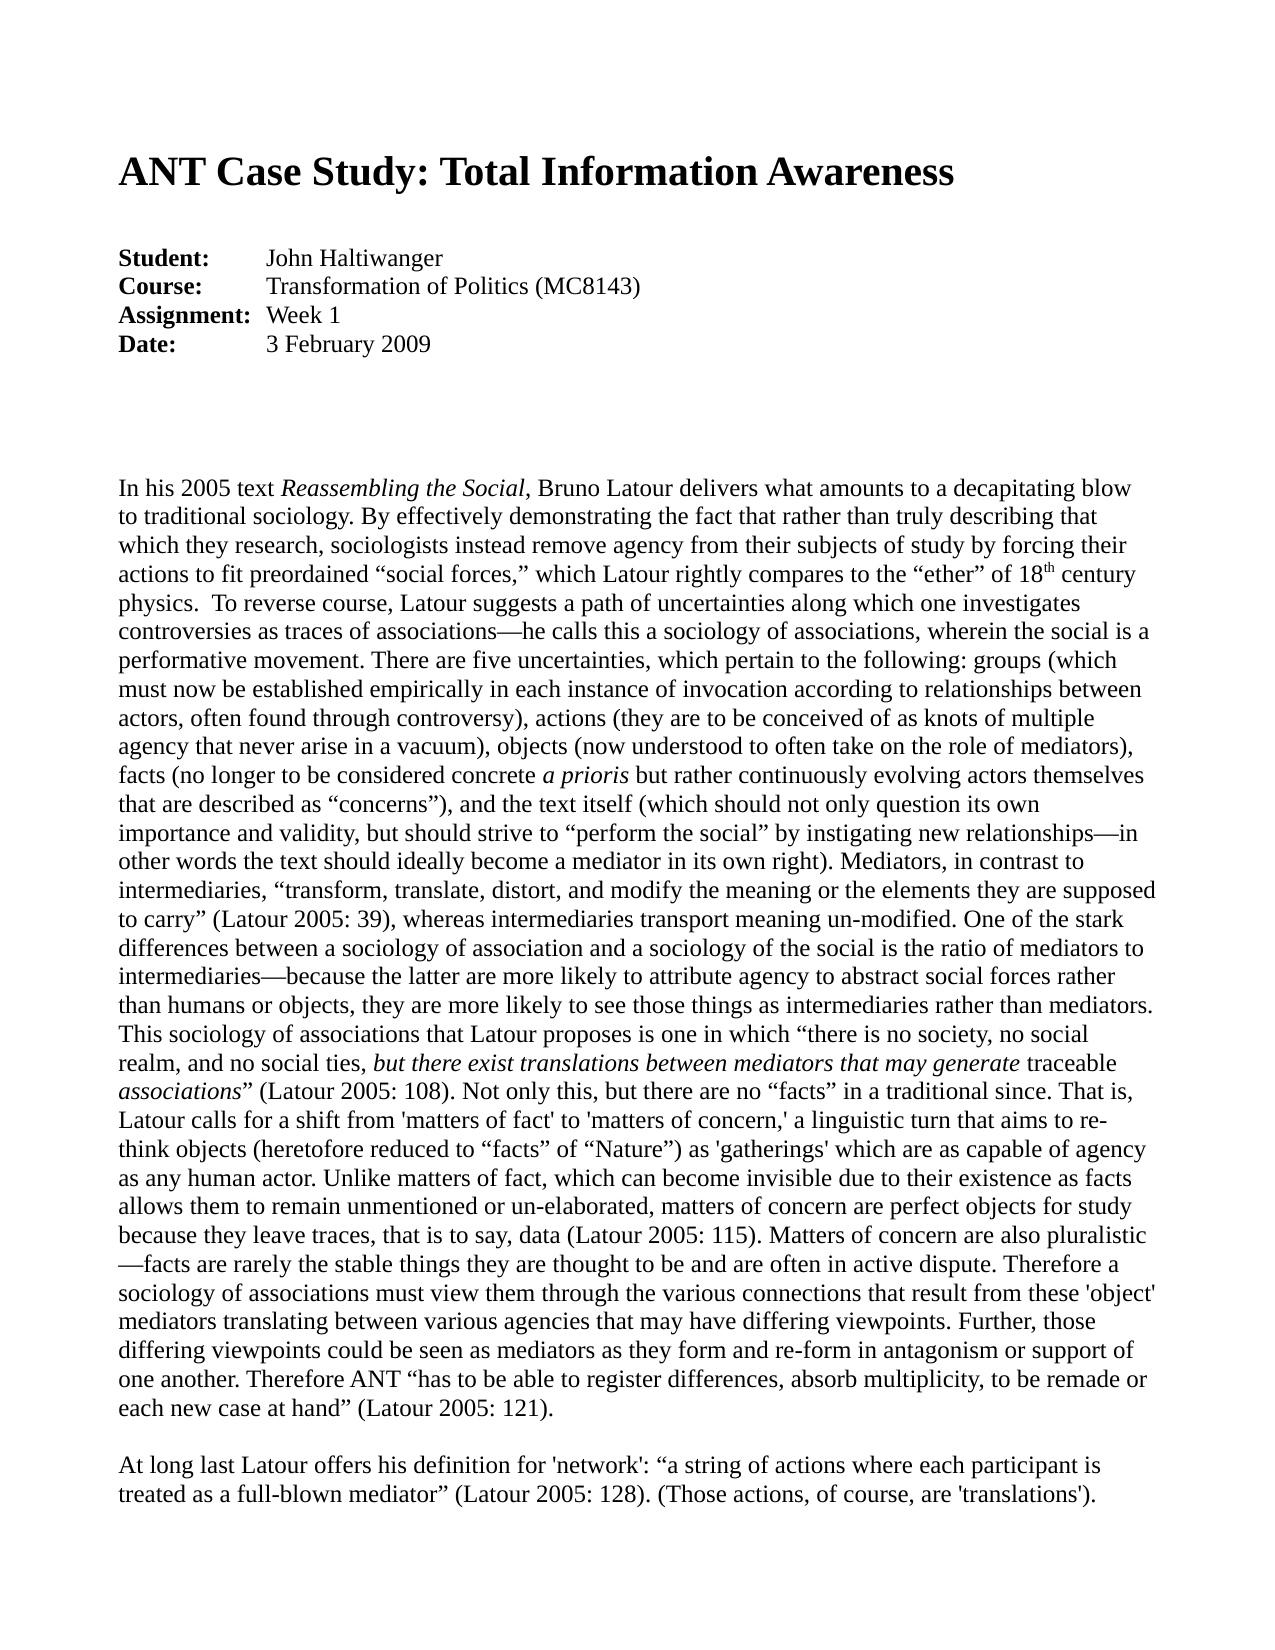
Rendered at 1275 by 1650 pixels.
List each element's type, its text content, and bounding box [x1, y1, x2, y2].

text Date: 3 February 2009 [118, 329, 1157, 358]
text At long last Latour offers his definition for 'network': “a string of actions where each participant is treated as a full-blown mediator” (Latour 2005: 128). (Those actions, of course, are 'translations'). [118, 1450, 1157, 1508]
text In his 2005 text Reassembling the Social, Bruno Latour delivers what amounts to a decapitating blow to traditional sociology. By effectively demonstrating the fact that rather than truly describing that which they research, sociologists instead remove agency from their subjects of study by forcing their actions to fit preordained “social forces,” which Latour rightly compares to the “ether” of 18th century physics. To reverse course, Latour suggests a path of uncertainties along which one investigates controversies as traces of associations—he calls this a sociology of associations, wherein the social is a performative movement. There are five uncertainties, which pertain to the following: groups (which must now be established empirically in each instance of invocation according to relationships between actors, often found through controversy), actions (they are to be conceived of as knots of multiple agency that never arise in a vacuum), objects (now understood to often take on the role of mediators), facts (no longer to be considered concrete a prioris but rather continuously evolving actors themselves that are described as “concerns”), and the text itself (which should not only question its own importance and validity, but should strive to “perform the social” by instigating new relationships—in other words the text should ideally become a mediator in its own right). Mediators, in contrast to intermediaries, “transform, translate, distort, and modify the meaning or the elements they are supposed to carry” (Latour 2005: 39), whereas intermediaries transport meaning un-modified. One of the stark differences between a sociology of association and a sociology of the social is the ratio of mediators to intermediaries—because the latter are more likely to attribute agency to abstract social forces rather than humans or objects, they are more likely to see those things as intermediaries rather than mediators. [118, 473, 1157, 1019]
text Course: Transformation of Politics (MC8143) [118, 271, 1157, 300]
text Student: John Haltiwanger [118, 243, 1157, 271]
text Assignment: Week 1 [118, 300, 1157, 329]
text ANT Case Study: Total Information Awareness [118, 147, 1157, 195]
text This sociology of associations that Latour proposes is one in which “there is no society, no social realm, and no social ties, but there exist translations between mediators that may generate traceable associations” (Latour 2005: 108). Not only this, but there are no “facts” in a traditional since. That is, Latour calls for a shift from 'matters of fact' to 'matters of concern,' a linguistic turn that aims to re-think objects (heretofore reduced to “facts” of “Nature”) as 'gatherings' which are as capable of agency as any human actor. Unlike matters of fact, which can become invisible due to their existence as facts allows them to remain unmentioned or un-elaborated, matters of concern are perfect objects for study because they leave traces, that is to say, data (Latour 2005: 115). Matters of concern are also pluralistic—facts are rarely the stable things they are thought to be and are often in active dispute. Therefore a sociology of associations must view them through the various connections that result from these 'object' mediators translating between various agencies that may have differing viewpoints. Further, those differing viewpoints could be seen as mediators as they form and re-form in antagonism or support of one another. Therefore ANT “has to be able to register differences, absorb multiplicity, to be remade or each new case at hand” (Latour 2005: 121). [118, 1019, 1157, 1421]
